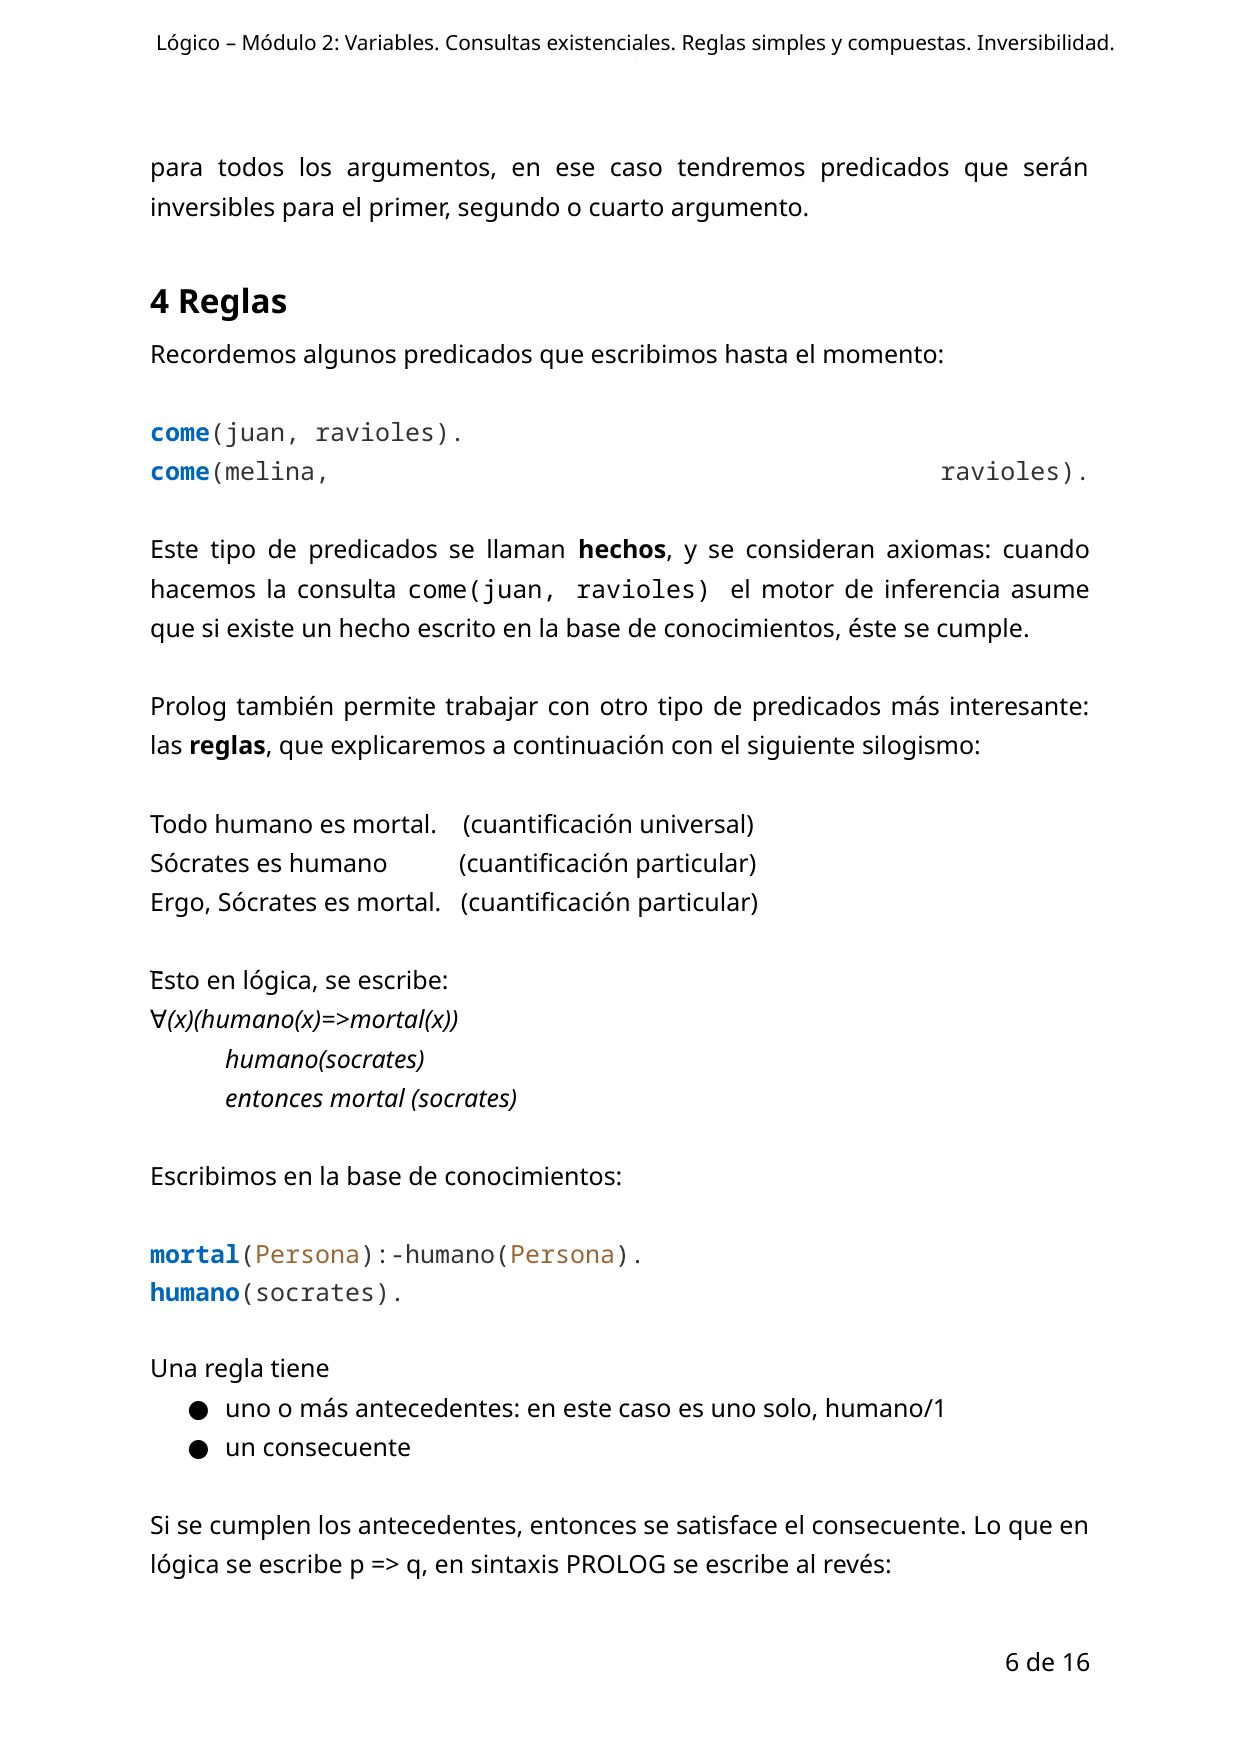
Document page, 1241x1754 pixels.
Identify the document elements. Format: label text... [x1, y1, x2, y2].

text come(juan, ravioles). [150, 414, 1090, 449]
text Este tipo de predicados se llaman hechos, y se consideran axiomas: cuando hacemos la consulta come(juan, ravioles) el motor de inferencia asume que si existe un hecho escrito en la base de conocimientos, éste se cumple. [150, 532, 1090, 644]
text ∀(x)(humano(x)=>mortal(x)) [150, 1002, 1090, 1036]
text para todos los argumentos, en ese caso tendremos predicados que serán inversibles para el primer, segundo o cuarto argumento. [150, 150, 1090, 223]
text Ergo, Sócrates es mortal. (cuantificación particular) [150, 884, 1090, 919]
text mortal(Persona):-humano(Persona). humano(socrates). [150, 1237, 1090, 1308]
list uno o más antecedentes: en este caso es uno solo, humano/1 [187, 1390, 1090, 1424]
text Prolog también permite trabajar con otro tipo de predicados más interesante: las reglas, que explicaremos a continuación con el siguiente silogismo: [150, 689, 1090, 762]
text Si se cumplen los antecedentes, entonces se satisface el consecuente. Lo que en lógica se escribe p => q, en sintaxis PROLOG se escribe al revés: [150, 1508, 1090, 1581]
text Esto en lógica, se escribe: [150, 963, 1090, 997]
text humano(socrates) [150, 1041, 1090, 1075]
list un consecuente [187, 1429, 1090, 1463]
text Escribimos en la base de conocimientos: [150, 1159, 1090, 1193]
text Recordemos algunos predicados que escribimos hasta el momento: [150, 336, 1090, 370]
text Todo humano es mortal. (cuantificación universal) [150, 806, 1090, 840]
text come(melina, ravioles). [150, 454, 1090, 527]
text Una regla tiene [150, 1351, 1090, 1385]
subtitle 4 Reglas [150, 278, 1090, 324]
text Sócrates es humano (cuantificación particular) [150, 845, 1090, 879]
text entonces mortal (socrates) [150, 1080, 1090, 1114]
